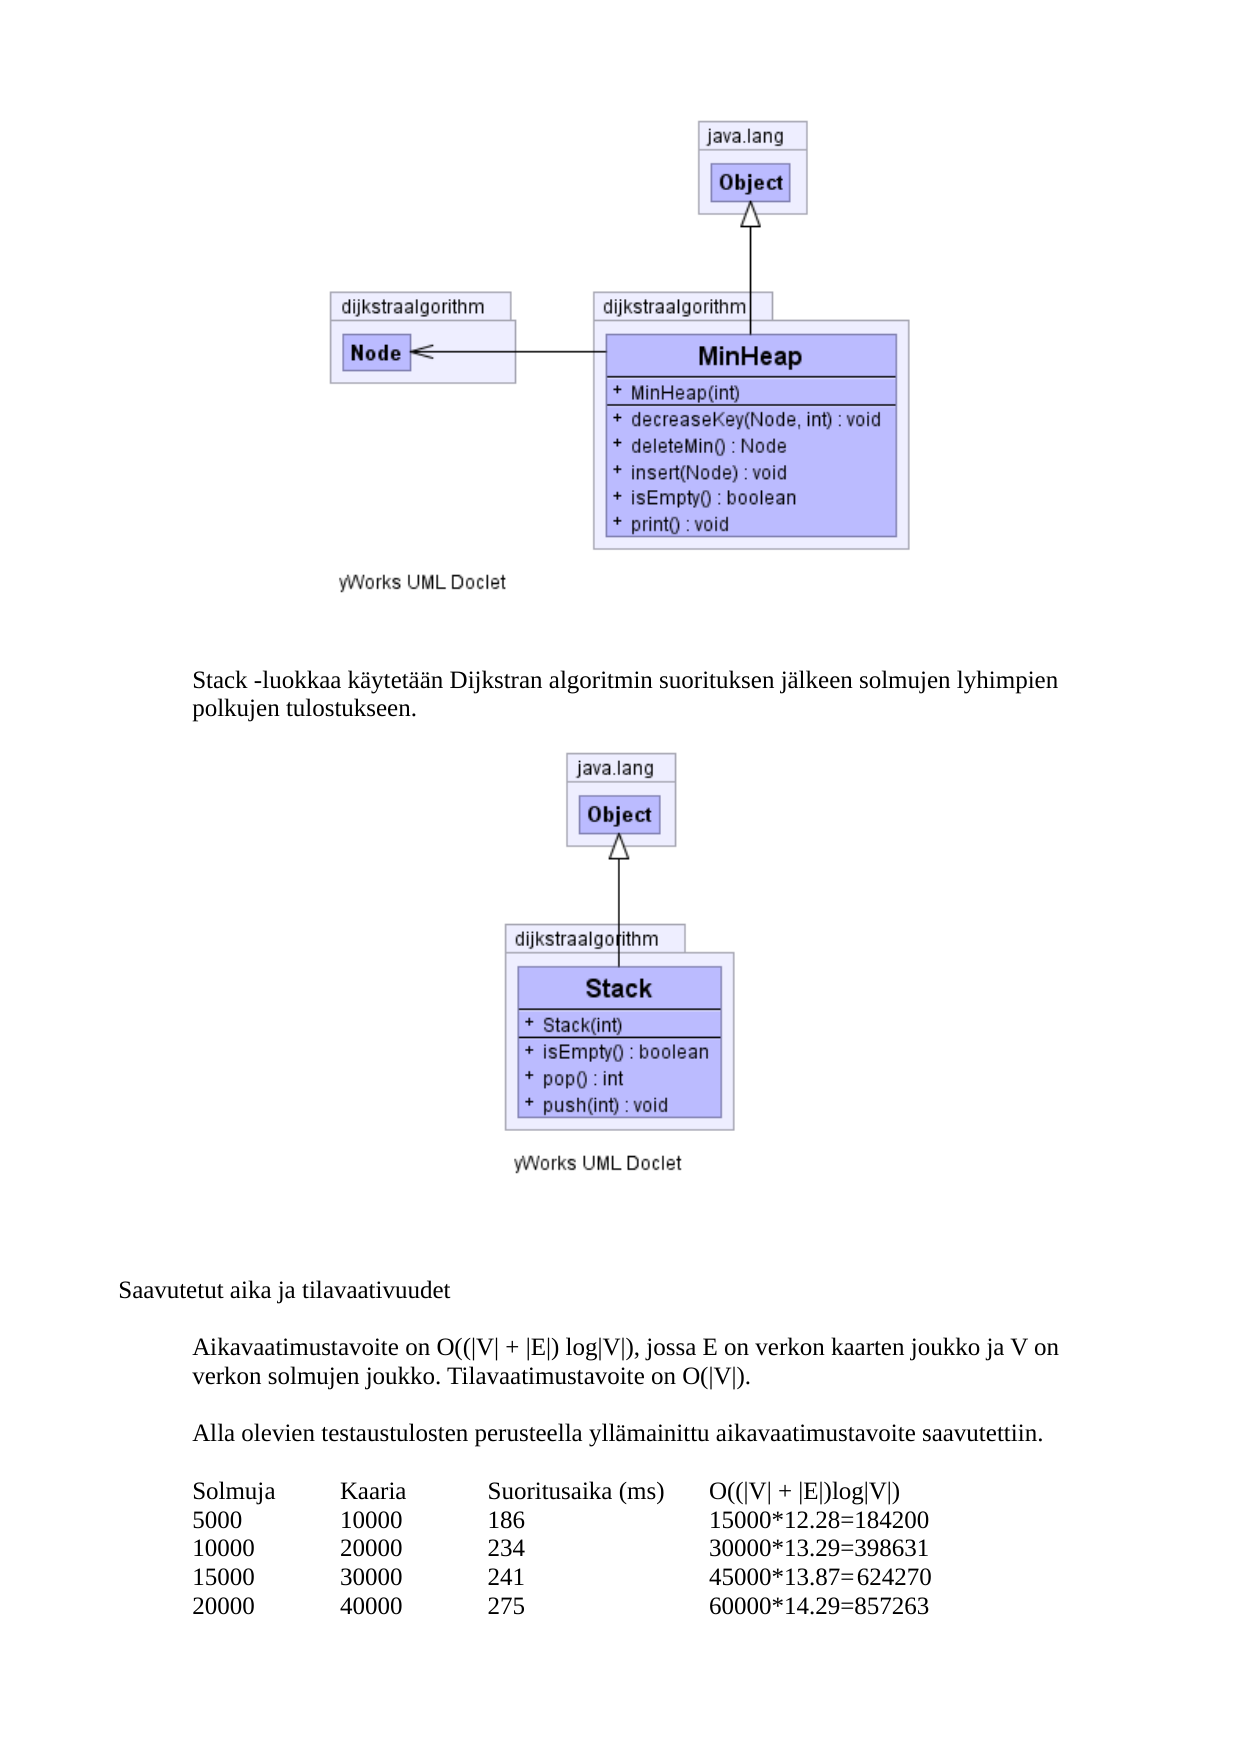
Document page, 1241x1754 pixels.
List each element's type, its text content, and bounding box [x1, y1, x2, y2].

text Aikavaatimustavoite on O((|V| + |E|) log|V|), jossa E on verkon kaarten joukko ja V on verkon solmujen joukko. Tilavaatimustavoite on O(|V|). [192, 1332, 1122, 1390]
text Solmuja Kaaria Suoritusaika (ms) O((|V| + |E|)log|V|) [192, 1476, 1122, 1505]
text 20000 40000 275 60000*14.29=857263 [192, 1591, 1122, 1620]
picture [502, 751, 738, 1189]
picture [327, 118, 913, 608]
text 5000 10000 186 15000*12.28=184200 [192, 1505, 1122, 1533]
text Stack -luokkaa käytetään Dijkstran algoritmin suorituksen jälkeen solmujen lyhimpien polkujen tulostukseen. [192, 665, 1122, 722]
text Alla olevien testaustulosten perusteella yllämainittu aikavaatimustavoite saavutettiin. [192, 1418, 1122, 1447]
text Saavutetut aika ja tilavaativuudet [118, 1275, 1122, 1303]
text 10000 20000 234 30000*13.29=398631 [192, 1533, 1122, 1562]
text 15000 30000 241 45000*13.87= 624270 [192, 1562, 1122, 1591]
